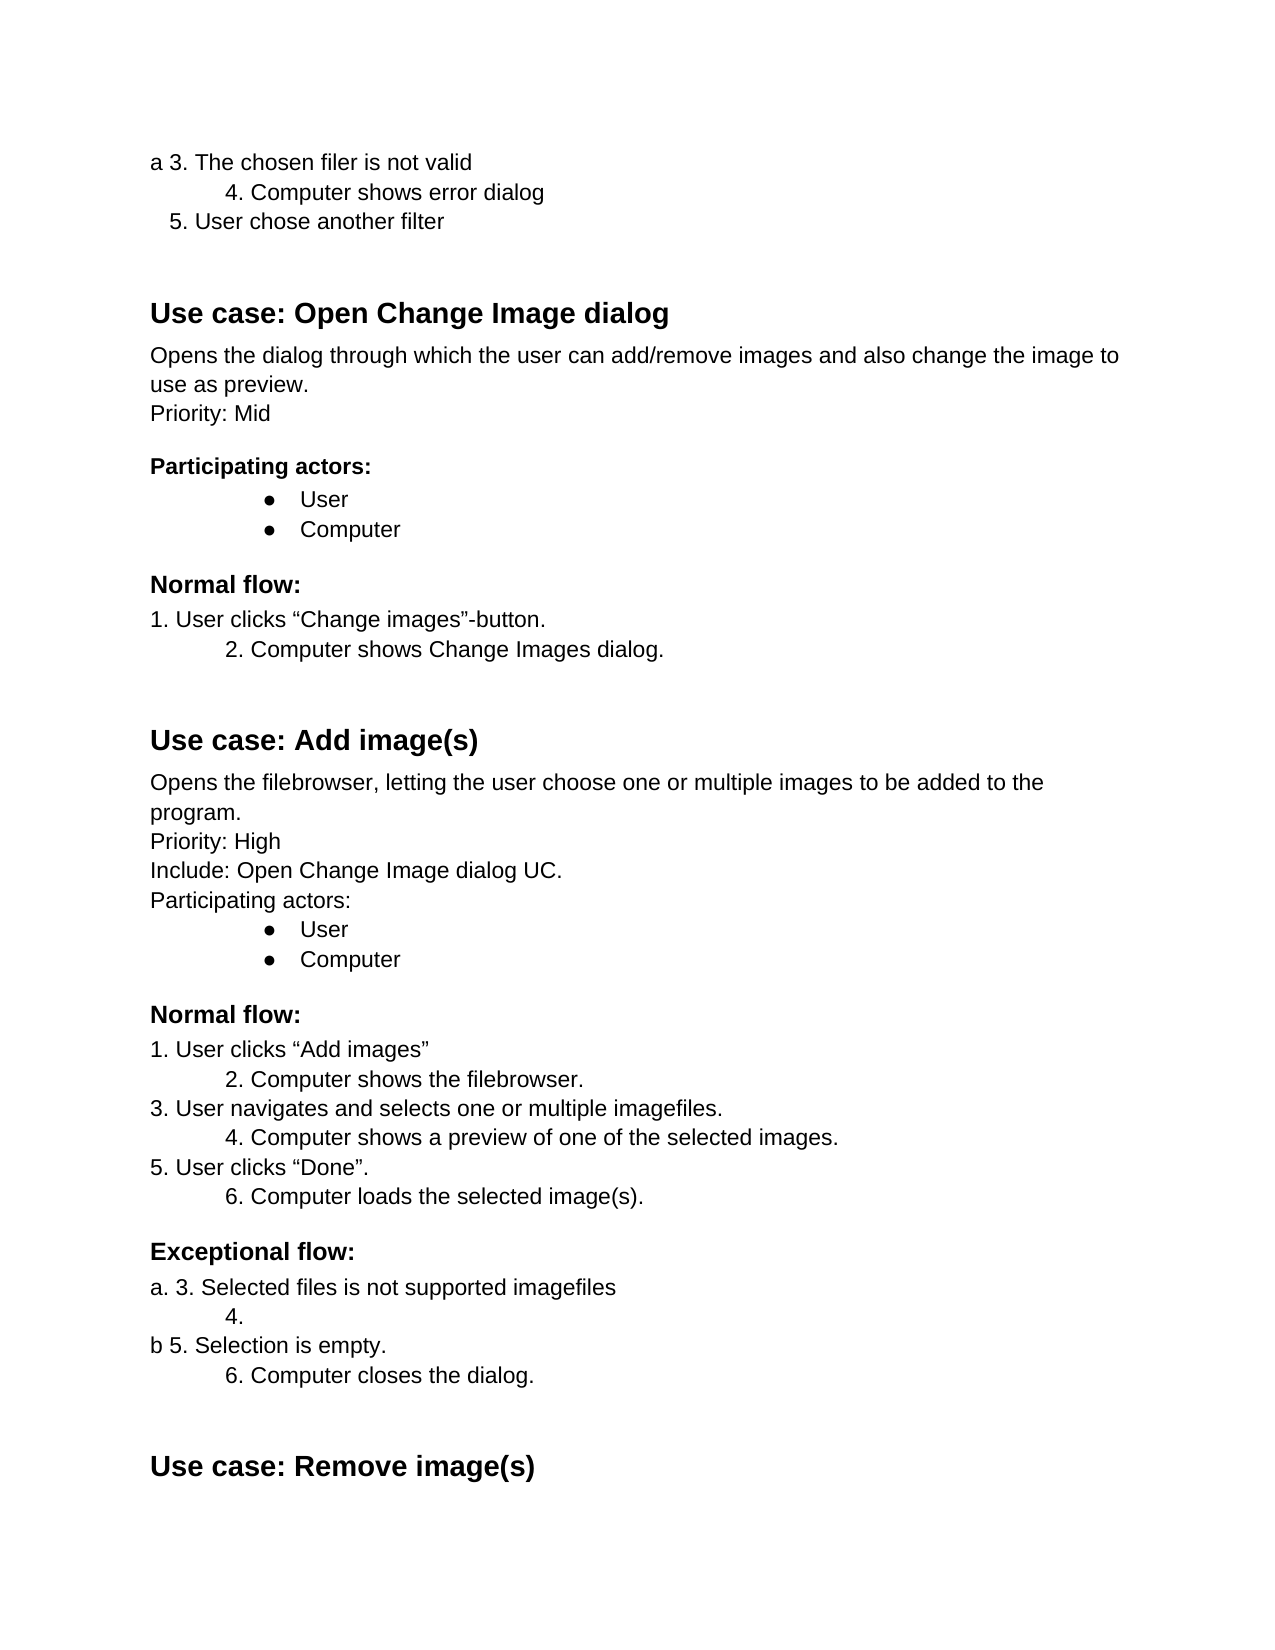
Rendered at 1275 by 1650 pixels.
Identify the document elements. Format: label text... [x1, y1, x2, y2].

text Opens the filebrowser, letting the user choose one or multiple images to be added to the program. [150, 770, 1125, 825]
text 6. Computer closes the dialog. [150, 1362, 1125, 1388]
text 5. User clicks “Done”. [150, 1154, 1125, 1180]
text a 3. The chosen filer is not valid [150, 150, 1125, 176]
subtitle Normal flow: [150, 1001, 1125, 1028]
text 3. User navigates and selects one or multiple imagefiles. [150, 1096, 1125, 1121]
list User [262, 917, 1125, 942]
text 1. User clicks “Add images” [150, 1037, 1125, 1062]
list Computer [262, 516, 1125, 542]
text Priority: High [150, 829, 1125, 854]
text a. 3. Selected files is not supported imagefiles [150, 1274, 1125, 1300]
text 2. Computer shows Change Images dialog. [150, 636, 1125, 662]
text Include: Open Change Image dialog UC. [150, 858, 1125, 884]
text 5. User chose another filter [150, 209, 1125, 234]
subtitle Use case: Open Change Image dialog [150, 297, 1125, 329]
subtitle Normal flow: [150, 571, 1125, 599]
subtitle Exceptional flow: [150, 1238, 1125, 1266]
text 6. Computer loads the selected image(s). [150, 1184, 1125, 1209]
list Computer [262, 946, 1125, 972]
text 4. [150, 1304, 1125, 1329]
text 1. User clicks “Change images”-button. [150, 607, 1125, 633]
text Priority: Mid [150, 401, 1125, 427]
text b 5. Selection is empty. [150, 1333, 1125, 1359]
text 2. Computer shows the filebrowser. [150, 1066, 1125, 1092]
text 4. Computer shows a preview of one of the selected images. [150, 1125, 1125, 1151]
list User [262, 487, 1125, 513]
text Opens the dialog through which the user can add/remove images and also change the image to use as preview. [150, 342, 1125, 397]
subtitle Use case: Add image(s) [150, 724, 1125, 757]
subtitle Use case: Remove image(s) [150, 1450, 1125, 1483]
subtitle Participating actors: [150, 453, 1125, 479]
text 4. Computer shows error dialog [150, 179, 1125, 205]
text Participating actors: [150, 887, 1125, 913]
